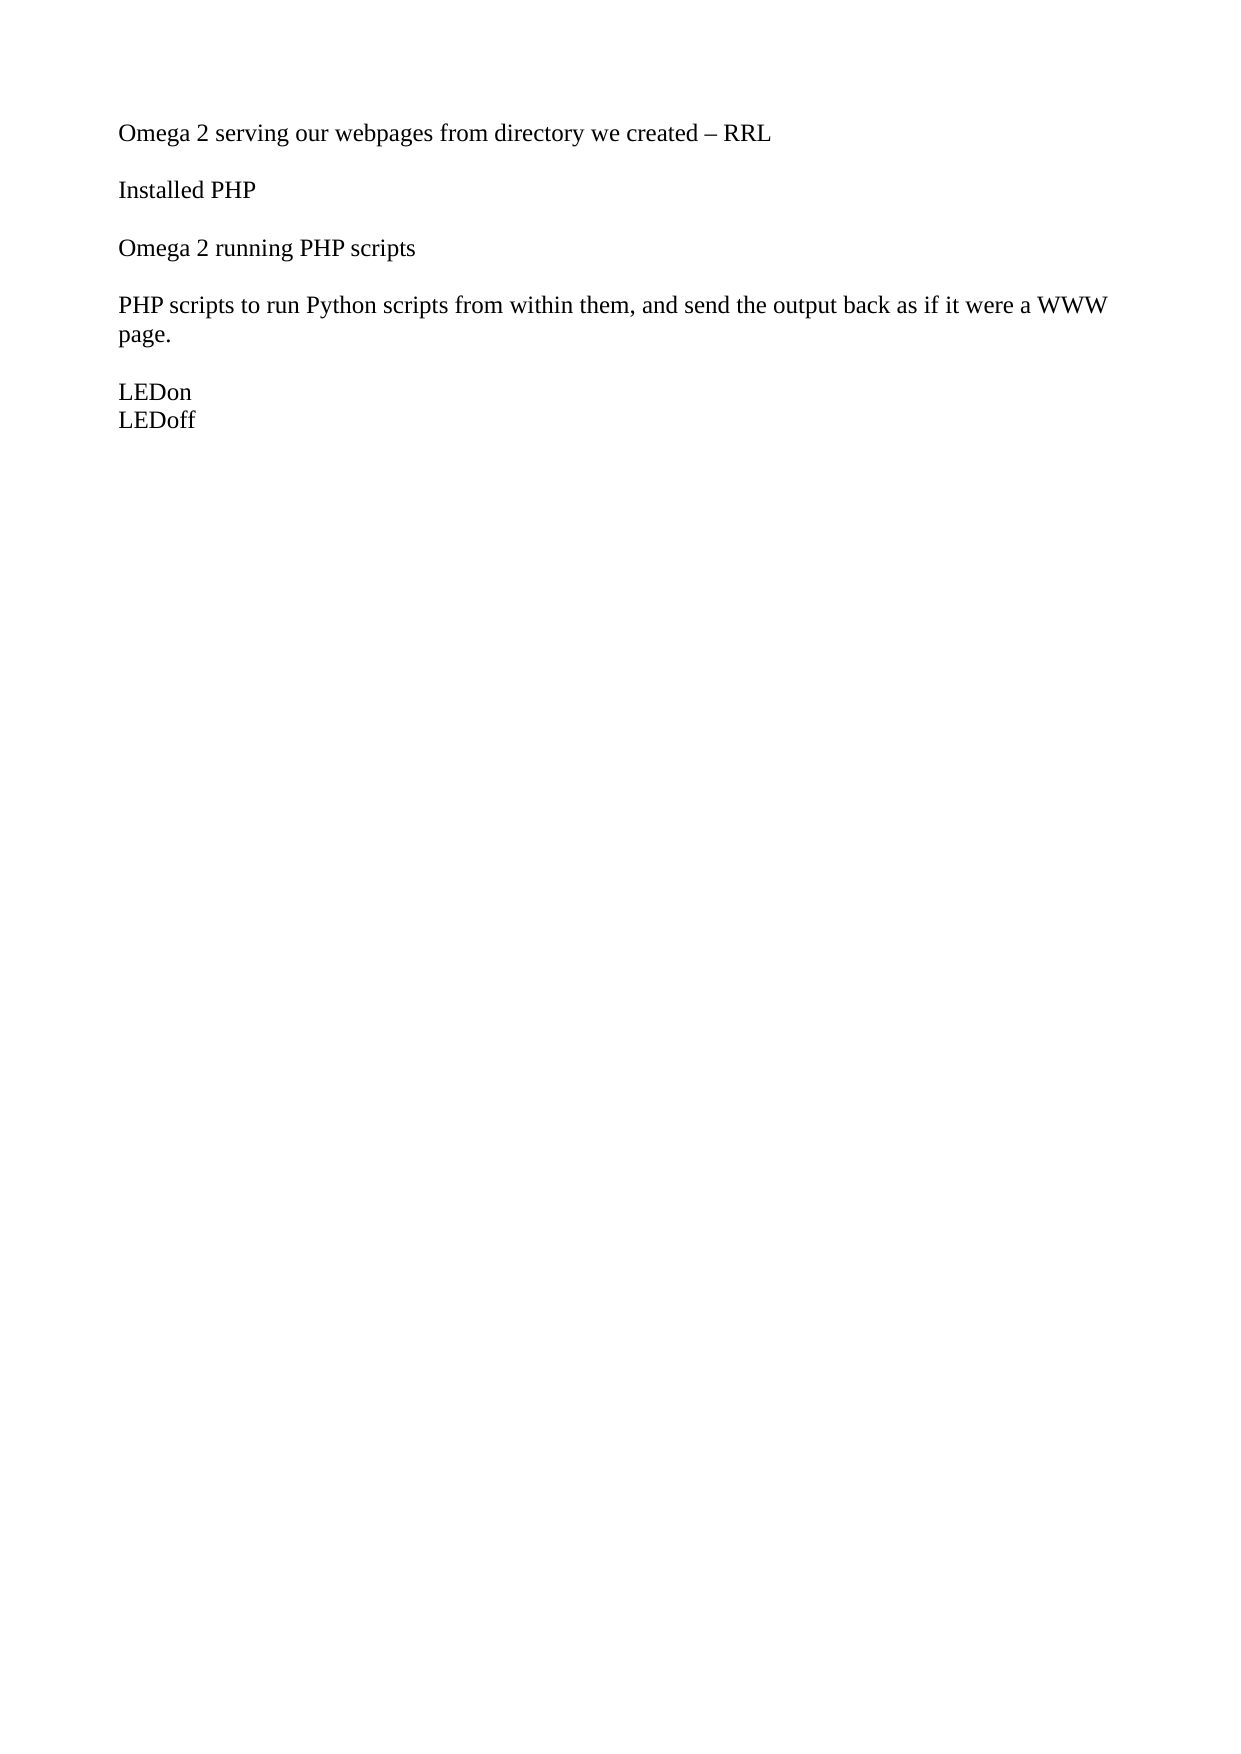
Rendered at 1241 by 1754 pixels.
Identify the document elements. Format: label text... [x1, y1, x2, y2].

text LEDon [118, 377, 1122, 406]
text PHP scripts to run Python scripts from within them, and send the output back as if it were a WWW page. [118, 291, 1122, 348]
text Installed PHP [118, 176, 1122, 204]
text LEDoff [118, 406, 1122, 434]
text Omega 2 serving our webpages from directory we created – RRL [118, 118, 1122, 147]
text Omega 2 running PHP scripts [118, 233, 1122, 262]
